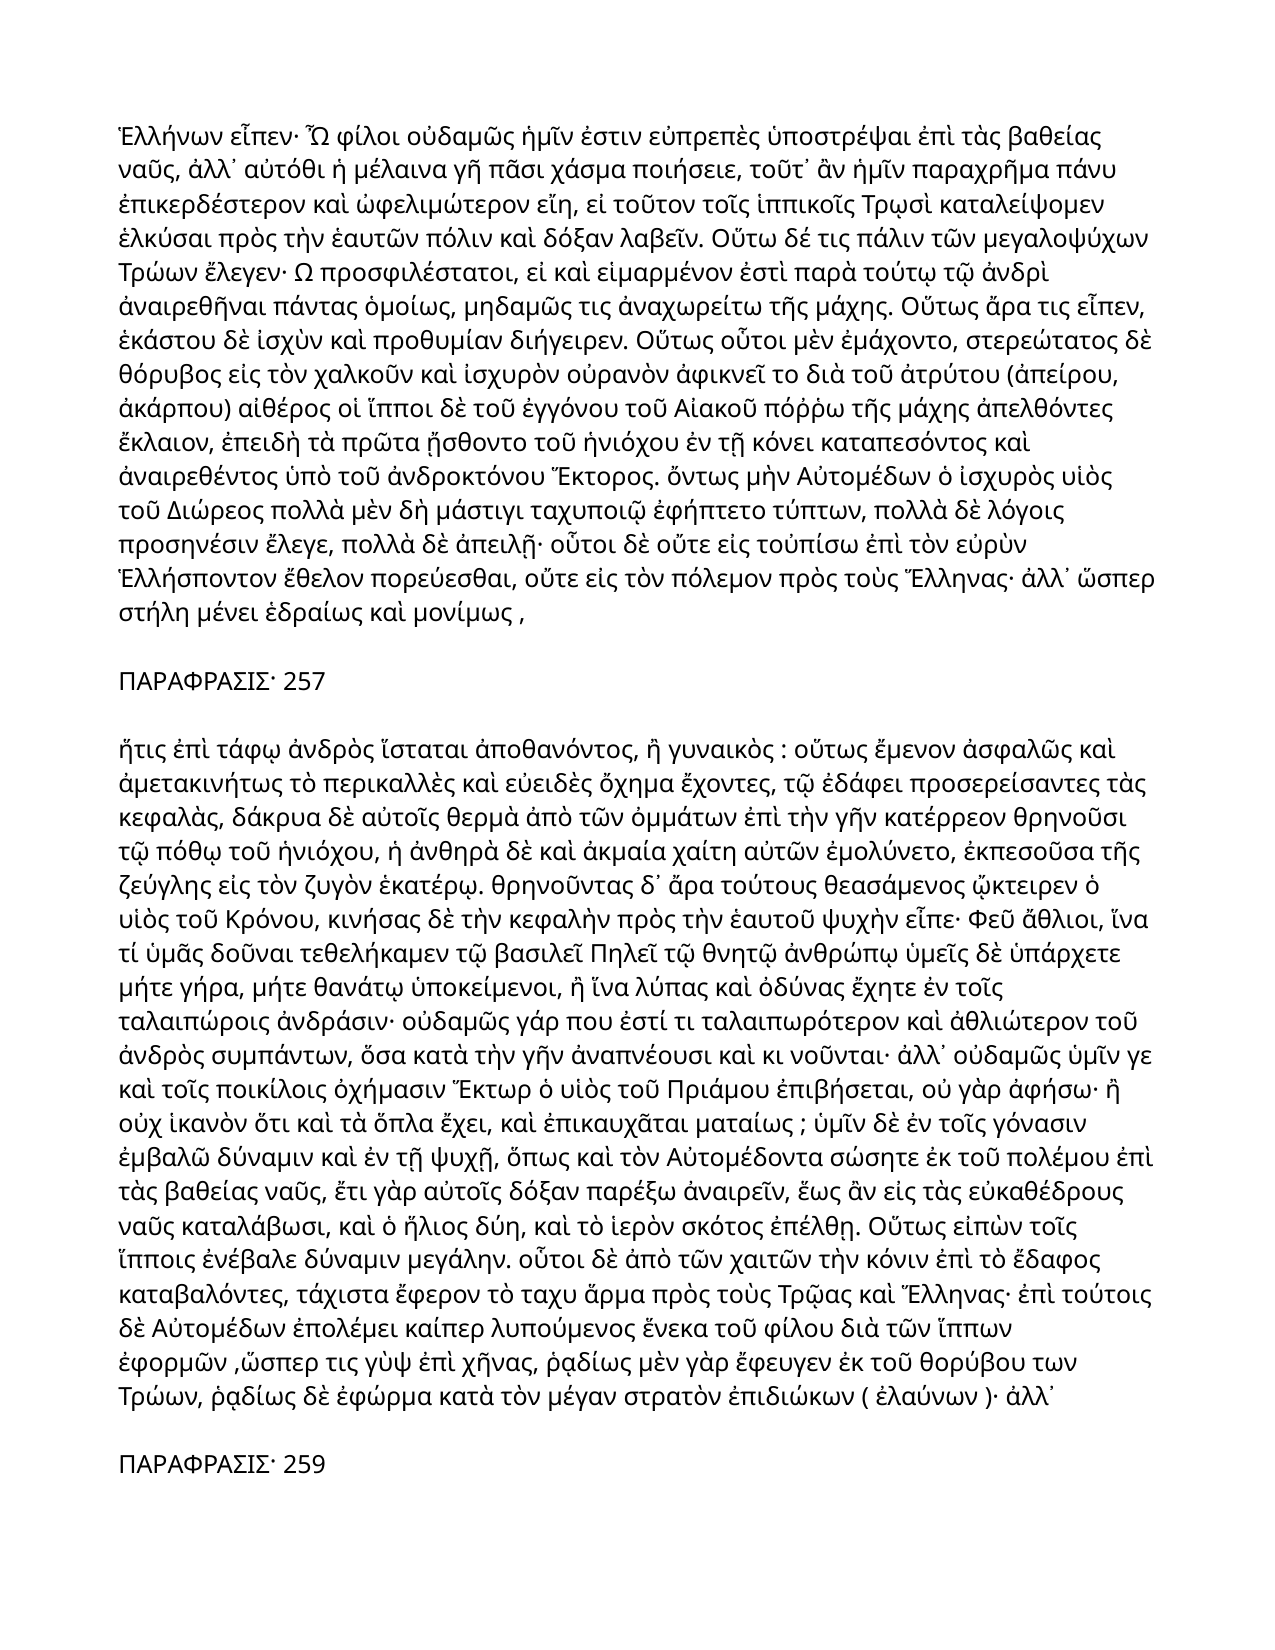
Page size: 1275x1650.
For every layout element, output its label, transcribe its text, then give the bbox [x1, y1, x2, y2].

text Ἑλλήνων εἶπεν· Ὦ φίλοι οὐδαμῶς ἡμῖν ἐστιν εὐπρεπὲς ὑποστρέψαι ἐπὶ τὰς βαθείας ναῦς, ἀλλ᾿ αὐτόθι ἡ μέλαινα γῆ πᾶσι χάσμα ποιήσειε, τοῦτ᾽ ἂν ἡμῖν παραχρῆμα πάνυ ἐπικερδέστερον καὶ ὠφελιμώτερον εἴη, εἰ τοῦτον τοῖς ἱππικοῖς Τρῳσὶ καταλείψομεν ἑλκύσαι πρὸς τὴν ἑαυτῶν πόλιν καὶ δόξαν λαβεῖν. Οὕτω δέ τις πάλιν τῶν μεγαλοψύχων Τρώων ἔλεγεν· Ω προσφιλέστατοι, εἰ καὶ εἱμαρμένον ἐστὶ παρὰ τούτῳ τῷ ἀνδρὶ ἀναιρεθῆναι πάντας ὁμοίως, μηδαμῶς τις ἀναχωρείτω τῆς μάχης. Οὕτως ἄρα τις εἶπεν, ἑκάστου δὲ ἰσχὺν καὶ προθυμίαν διήγειρεν. Οὕτως οὗτοι μὲν ἐμάχοντο, στερεώτατος δὲ θόρυβος εἰς τὸν χαλκοῦν καὶ ἰσχυρὸν οὐρανὸν ἀφικνεῖ το διὰ τοῦ ἀτρύτου (ἀπείρου, ἀκάρπου) αἰθέρος οἱ ἵπποι δὲ τοῦ ἐγγόνου τοῦ Αἰακοῦ πόῤῥω τῆς μάχης ἀπελθόντες ἔκλαιον, ἐπειδὴ τὰ πρῶτα ᾔσθοντο τοῦ ἡνιόχου ἐν τῇ κόνει καταπεσόντος καὶ ἀναιρεθέντος ὑπὸ τοῦ ἀνδροκτόνου Ἕκτορος. ὄντως μὴν Αὐτομέδων ὁ ἰσχυρὸς υἱὸς τοῦ Διώρεος πολλὰ μὲν δὴ μάστιγι ταχυποιῷ ἐφήπτετο τύπτων, πολλὰ δὲ λόγοις προσηνέσιν ἔλεγε, πολλὰ δὲ ἀπειλῇ· οὗτοι δὲ οὔτε εἰς τοὐπίσω ἐπὶ τὸν εὐρὺν Ἑλλήσποντον ἔθελον πορεύεσθαι, οὔτε εἰς τὸν πόλεμον πρὸς τοὺς Ἕλληνας· ἀλλ᾿ ὥσπερ στήλη μένει ἑδραίως καὶ μονίμως , [118, 118, 1157, 629]
text ΠAPΑΦΡΑΣΙΣ· 259 [118, 1447, 1157, 1481]
text ἥτις ἐπὶ τάφῳ ἀνδρὸς ἵσταται ἀποθανόντος, ἢ γυναικὸς : οὕτως ἔμενον ἀσφαλῶς καὶ ἀμετακινήτως τὸ περικαλλὲς καὶ εὐειδὲς ὄχημα ἔχοντες, τῷ ἐδάφει προσερείσαντες τὰς κεφαλὰς, δάκρυα δὲ αὐτοῖς θερμὰ ἀπὸ τῶν ὀμμάτων ἐπὶ τὴν γῆν κατέρρεον θρηνοῦσι τῷ πόθῳ τοῦ ἡνιόχου, ἡ ἀνθηρὰ δὲ καὶ ἀκμαία χαίτη αὐτῶν ἐμολύνετο, ἐκπεσοῦσα τῆς ζεύγλης εἰς τὸν ζυγὸν ἑκατέρῳ. θρηνοῦντας δ᾽ ἄρα τούτους θεασάμενος ᾤκτειρεν ὁ υἱὸς τοῦ Κρόνου, κινήσας δὲ τὴν κεφαλὴν πρὸς τὴν ἑαυτοῦ ψυχὴν εἶπε· Φεῦ ἄθλιοι, ἵνα τί ὑμᾶς δοῦναι τεθελήκαμεν τῷ βασιλεῖ Πηλεῖ τῷ θνητῷ ἀνθρώπῳ ὑμεῖς δὲ ὑπάρχετε μήτε γήρα, μήτε θανάτῳ ὑποκείμενοι, ἢ ἵνα λύπας καὶ ὀδύνας ἔχητε ἐν τοῖς ταλαιπώροις ἀνδράσιν· οὐδαμῶς γάρ που ἐστί τι ταλαιπωρότερον καὶ ἀθλιώτερον τοῦ ἀνδρὸς συμπάντων, ὅσα κατὰ τὴν γῆν ἀναπνέουσι καὶ κι νοῦνται· ἀλλ᾽ οὐδαμῶς ὑμῖν γε καὶ τοῖς ποικίλοις ὀχήμασιν Ἕκτωρ ὁ υἱὸς τοῦ Πριάμου ἐπιβήσεται, οὐ γὰρ ἀφήσω· ἢ οὐχ ἱκανὸν ὅτι καὶ τὰ ὅπλα ἔχει, καὶ ἐπικαυχᾶται ματαίως ; ὑμῖν δὲ ἐν τοῖς γόνασιν ἐμβαλῶ δύναμιν καὶ ἐν τῇ ψυχῇ, ὅπως καὶ τὸν Αὐτομέδοντα σώσητε ἐκ τοῦ πολέμου ἐπὶ τὰς βαθείας ναῦς, ἔτι γὰρ αὐτοῖς δόξαν παρέξω ἀναιρεῖν, ἕως ἂν εἰς τὰς εὐκαθέδρους ναῦς καταλάβωσι, καὶ ὁ ἥλιος δύη, καὶ τὸ ἱερὸν σκότος ἐπέλθῃ. Οὕτως εἰπὼν τοῖς ἵπποις ἐνέβαλε δύναμιν μεγάλην. οὗτοι δὲ ἀπὸ τῶν χαιτῶν τὴν κόνιν ἐπὶ τὸ ἔδαφος καταβαλόντες, τάχιστα ἔφερον τὸ ταχυ ἅρμα πρὸς τοὺς Τρῷας καὶ Ἕλληνας· ἐπὶ τούτοις δὲ Αὐτομέδων ἐπολέμει καίπερ λυπούμενος ἕνεκα τοῦ φίλου διὰ τῶν ἵππων ἐφορμῶν ,ὥσπερ τις γὺψ ἐπὶ χῆνας, ῥᾳδίως μὲν γὰρ ἔφευγεν ἐκ τοῦ θορύβου των Τρώων, ῥᾳδίως δὲ ἐφώρμα κατὰ τὸν μέγαν στρατὸν ἐπιδιώκων ( ἐλαύνων )· ἀλλ᾿ [118, 731, 1157, 1412]
text ΠAPΑΦΡΑΣΙΣ· 257 [118, 663, 1157, 697]
